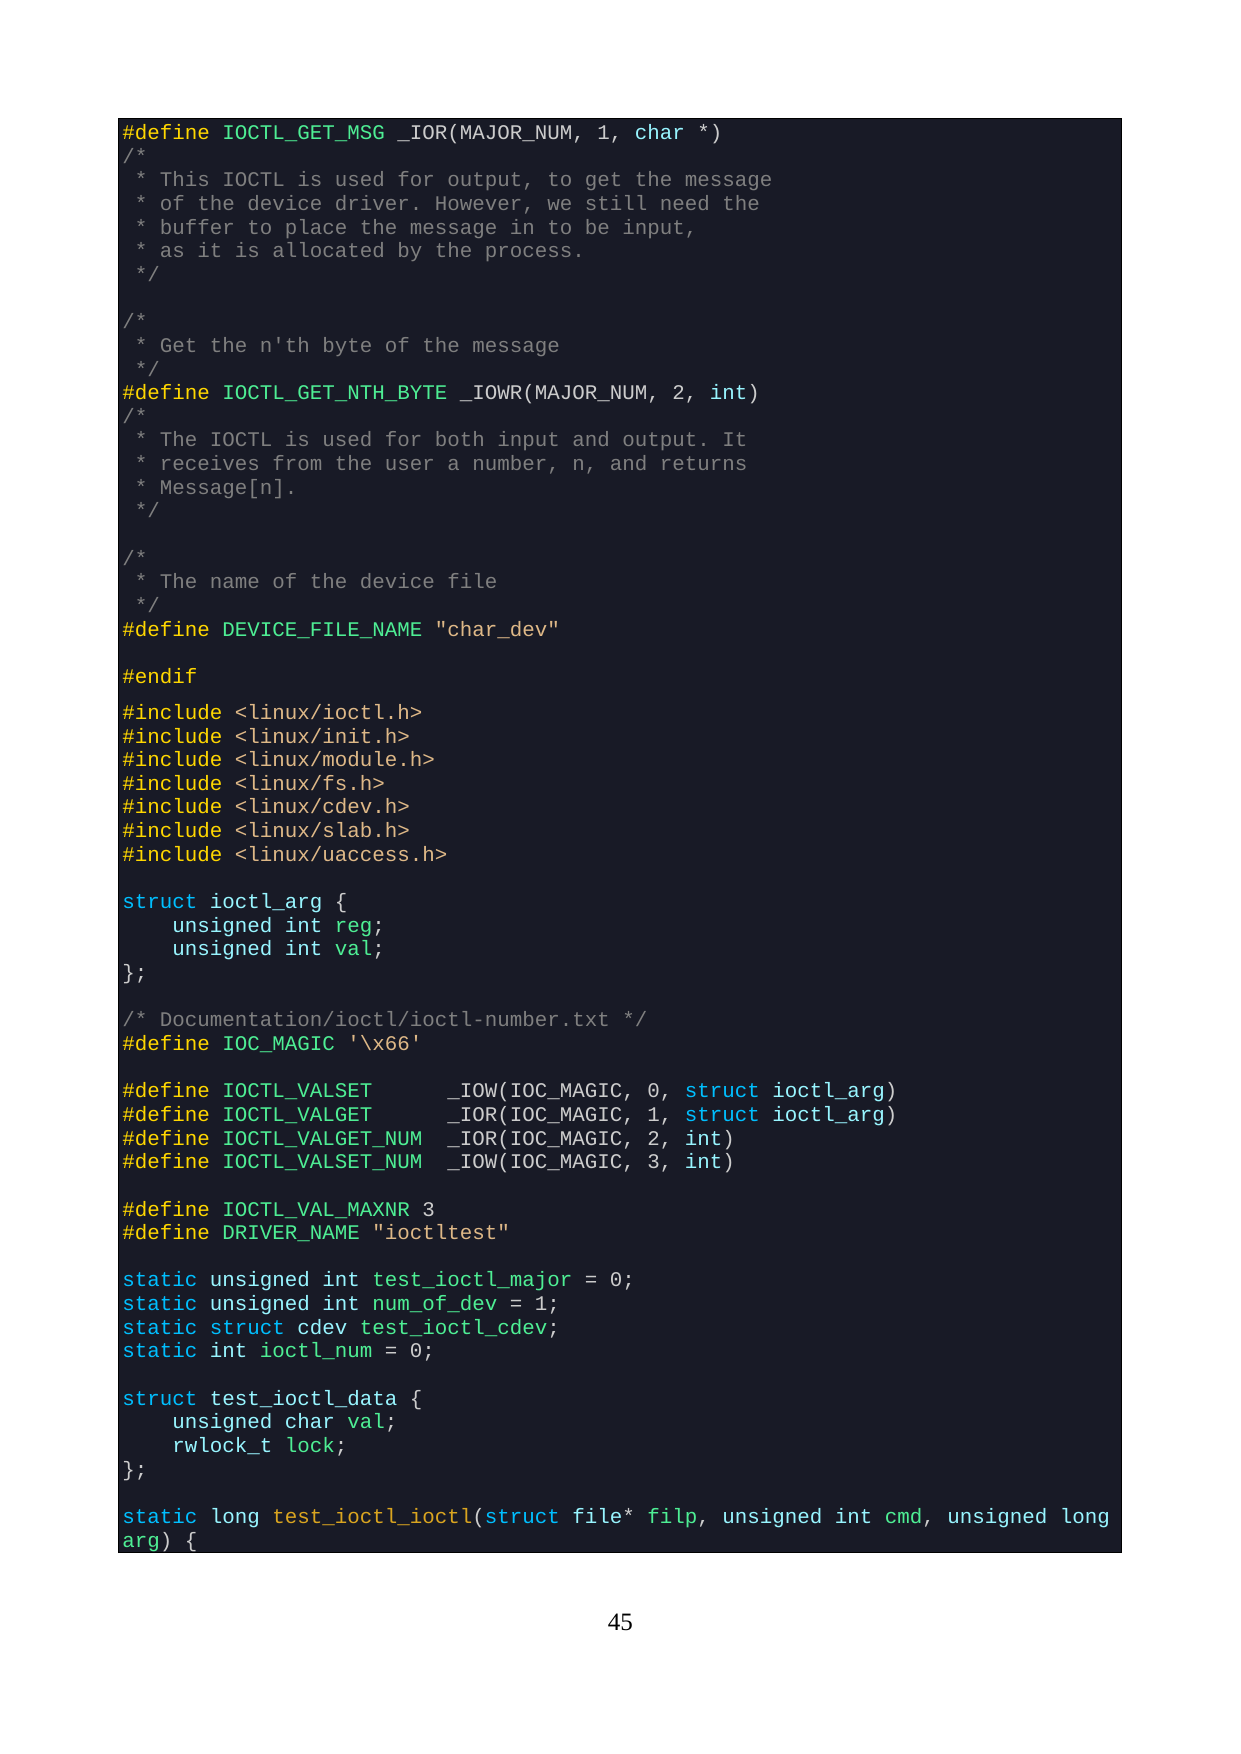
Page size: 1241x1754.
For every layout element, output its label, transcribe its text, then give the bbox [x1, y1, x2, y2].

text #include <linux/cdev.h> [119, 793, 1121, 816]
text /* [119, 544, 1121, 567]
text */ [119, 354, 1121, 378]
text #define IOCTL_VAL_MAXNR 3 [119, 1194, 1121, 1218]
text struct test_ioctl_data { [119, 1384, 1121, 1407]
text */ [119, 496, 1121, 520]
text #define IOCTL_VALSET_NUM _IOW(IOC_MAGIC, 3, int) [119, 1147, 1121, 1171]
text * buffer to place the message in to be input, [119, 213, 1121, 236]
text #include <linux/uaccess.h> [119, 840, 1121, 863]
text #define IOCTL_GET_NTH_BYTE _IOWR(MAJOR_NUM, 2, int) [119, 378, 1121, 402]
text #include <linux/slab.h> [119, 816, 1121, 840]
text /* Documentation/ioctl/ioctl-number.txt */ [119, 1005, 1121, 1029]
text static int ioctl_num = 0; [119, 1336, 1121, 1360]
text struct ioctl_arg { [119, 887, 1121, 911]
text /* [119, 402, 1121, 426]
text * Get the n'th byte of the message [119, 331, 1121, 354]
text * This IOCTL is used for output, to get the message [119, 165, 1121, 189]
text #define IOCTL_GET_MSG _IOR(MAJOR_NUM, 1, char *) [119, 119, 1121, 142]
text rwlock_t lock; [119, 1431, 1121, 1455]
text #include <linux/ioctl.h> [119, 698, 1121, 722]
text static unsigned int num_of_dev = 1; [119, 1289, 1121, 1313]
text static long test_ioctl_ioctl(struct file* filp, unsigned int cmd, unsigned long arg) { [119, 1502, 1121, 1552]
text * receives from the user a number, n, and returns [119, 449, 1121, 473]
text */ [119, 260, 1121, 284]
text #define DEVICE_FILE_NAME "char_dev" [119, 615, 1121, 638]
text }; [119, 958, 1121, 982]
text #define IOCTL_VALGET_NUM _IOR(IOC_MAGIC, 2, int) [119, 1124, 1121, 1147]
text * of the device driver. However, we still need the [119, 189, 1121, 213]
text #define IOC_MAGIC '\x66' [119, 1029, 1121, 1053]
text #include <linux/module.h> [119, 745, 1121, 769]
text #define IOCTL_VALGET _IOR(IOC_MAGIC, 1, struct ioctl_arg) [119, 1100, 1121, 1124]
text }; [119, 1455, 1121, 1478]
text unsigned int reg; [119, 911, 1121, 934]
text * The IOCTL is used for both input and output. It [119, 426, 1121, 449]
text /* [119, 307, 1121, 331]
text * as it is allocated by the process. [119, 236, 1121, 260]
text unsigned int val; [119, 934, 1121, 958]
text /* [119, 142, 1121, 165]
text static struct cdev test_ioctl_cdev; [119, 1313, 1121, 1336]
text #define DRIVER_NAME "ioctltest" [119, 1218, 1121, 1242]
text * The name of the device file [119, 567, 1121, 591]
text #endif [119, 662, 1121, 689]
text #include <linux/fs.h> [119, 769, 1121, 793]
text unsigned char val; [119, 1407, 1121, 1431]
text static unsigned int test_ioctl_major = 0; [119, 1266, 1121, 1289]
text #include <linux/init.h> [119, 722, 1121, 745]
text */ [119, 591, 1121, 615]
text * Message[n]. [119, 473, 1121, 496]
text #define IOCTL_VALSET _IOW(IOC_MAGIC, 0, struct ioctl_arg) [119, 1076, 1121, 1100]
